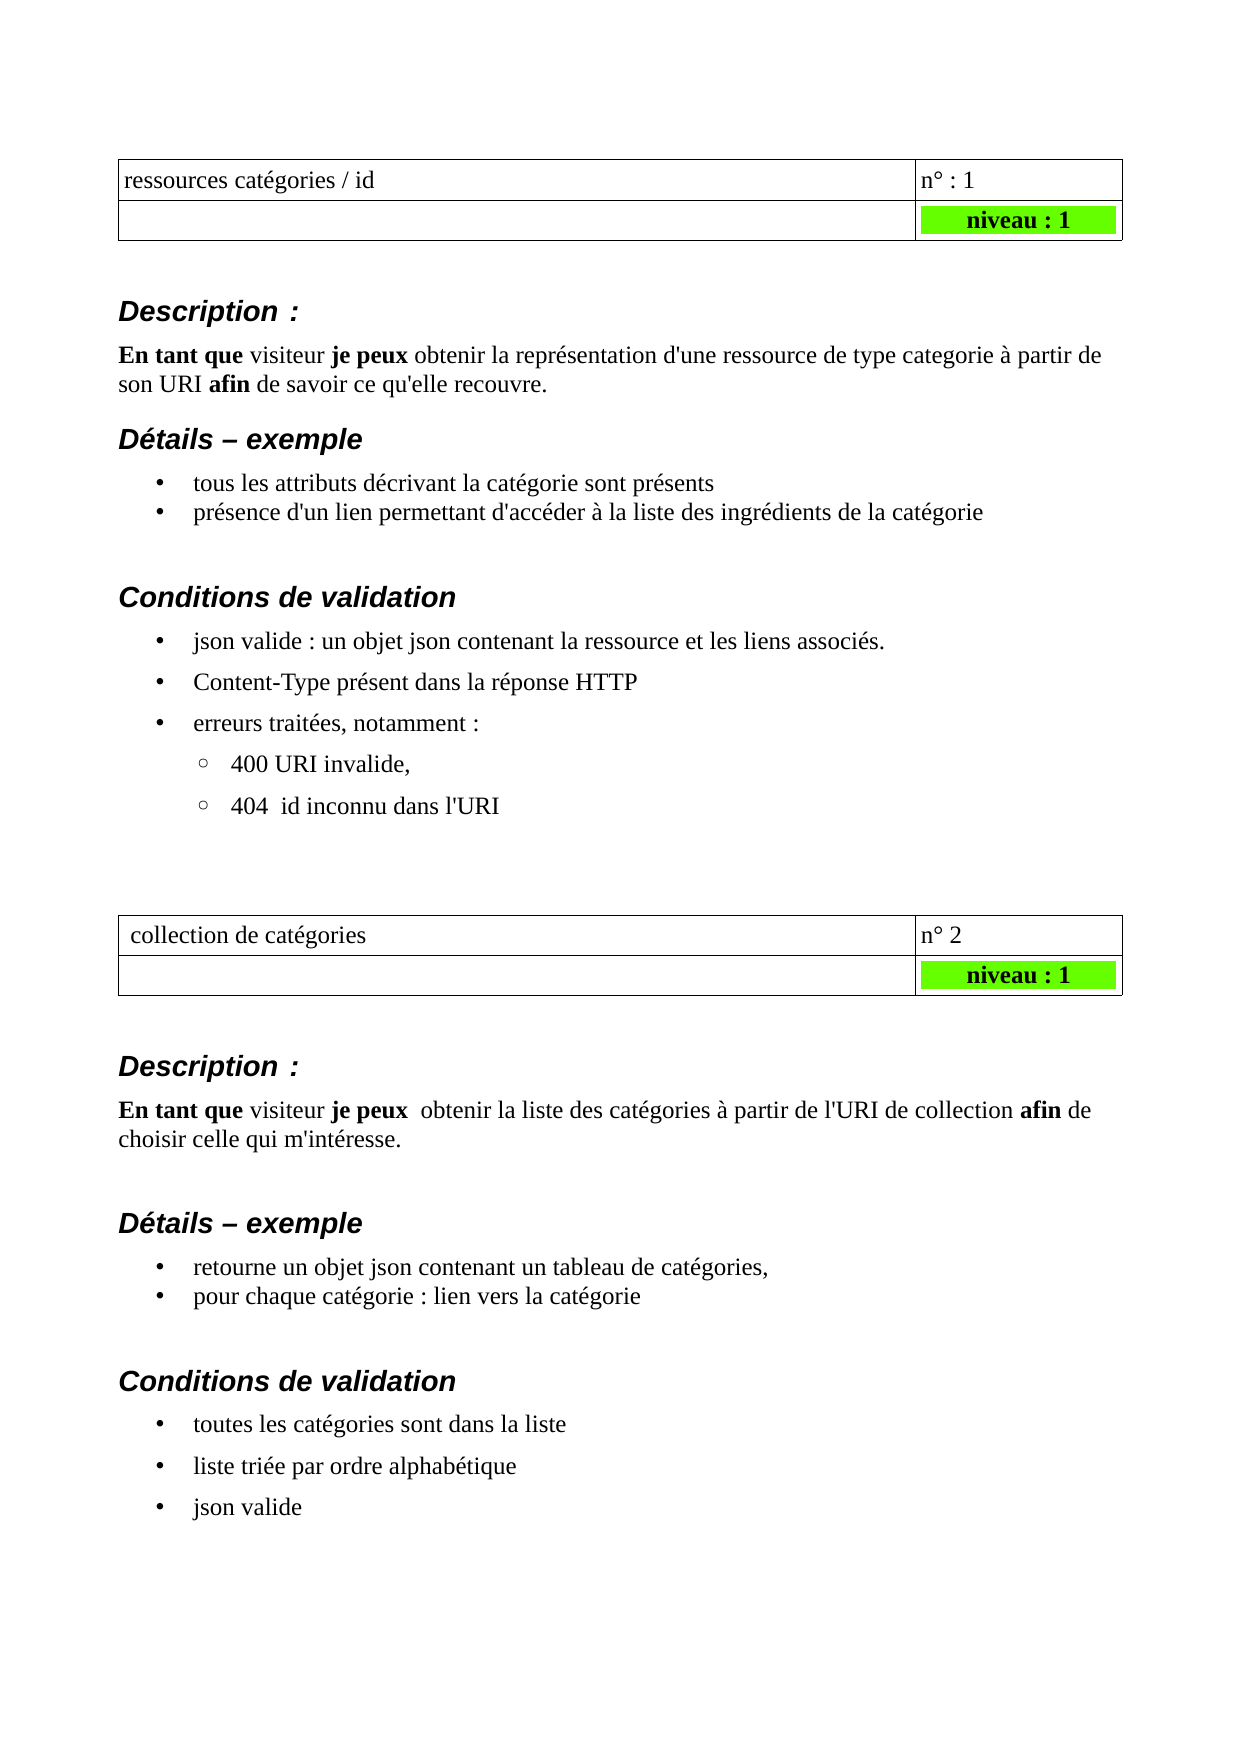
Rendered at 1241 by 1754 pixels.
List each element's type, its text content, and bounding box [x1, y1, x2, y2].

table_cell [119, 956, 915, 995]
list 400 URI invalide, [193, 749, 1122, 778]
subtitle Description : [118, 294, 1122, 327]
list tous les attributs décrivant la catégorie sont présents [156, 468, 1122, 497]
table_cell [119, 201, 915, 240]
list retourne un objet json contenant un tableau de catégories, [156, 1252, 1122, 1281]
table_header collection de catégories [119, 916, 915, 955]
table_cell niveau : 1 [916, 201, 1122, 240]
list présence d'un lien permettant d'accéder à la liste des ingrédients de la catégorie [156, 497, 1122, 526]
subtitle Conditions de validation [118, 580, 1122, 613]
subtitle Détails – exemple [118, 422, 1122, 456]
table_cell niveau : 1 [916, 956, 1122, 995]
list json valide : un objet json contenant la ressource et les liens associés. [156, 626, 1122, 654]
list erreurs traitées, notamment : [156, 708, 1122, 737]
table_header ressources catégories / id [119, 160, 915, 200]
text En tant que visiteur je peux obtenir la représentation d'une ressource de type categorie à partir de son URI afin de savoir ce qu'elle recouvre. [118, 340, 1122, 397]
list liste triée par ordre alphabétique [156, 1451, 1122, 1479]
list Content-Type présent dans la réponse HTTP [156, 667, 1122, 696]
table_header n° 2 [916, 916, 1122, 955]
table_header n° : 1 [916, 160, 1122, 200]
list toutes les catégories sont dans la liste [156, 1409, 1122, 1438]
text En tant que visiteur je peux obtenir la liste des catégories à partir de l'URI de collection afin de choisir celle qui m'intéresse. [118, 1095, 1122, 1152]
list 404 id inconnu dans l'URI [193, 791, 1122, 819]
subtitle Description : [118, 1049, 1122, 1082]
list json valide [156, 1492, 1122, 1521]
subtitle Détails – exemple [118, 1206, 1122, 1240]
subtitle Conditions de validation [118, 1363, 1122, 1397]
list pour chaque catégorie : lien vers la catégorie [156, 1281, 1122, 1310]
